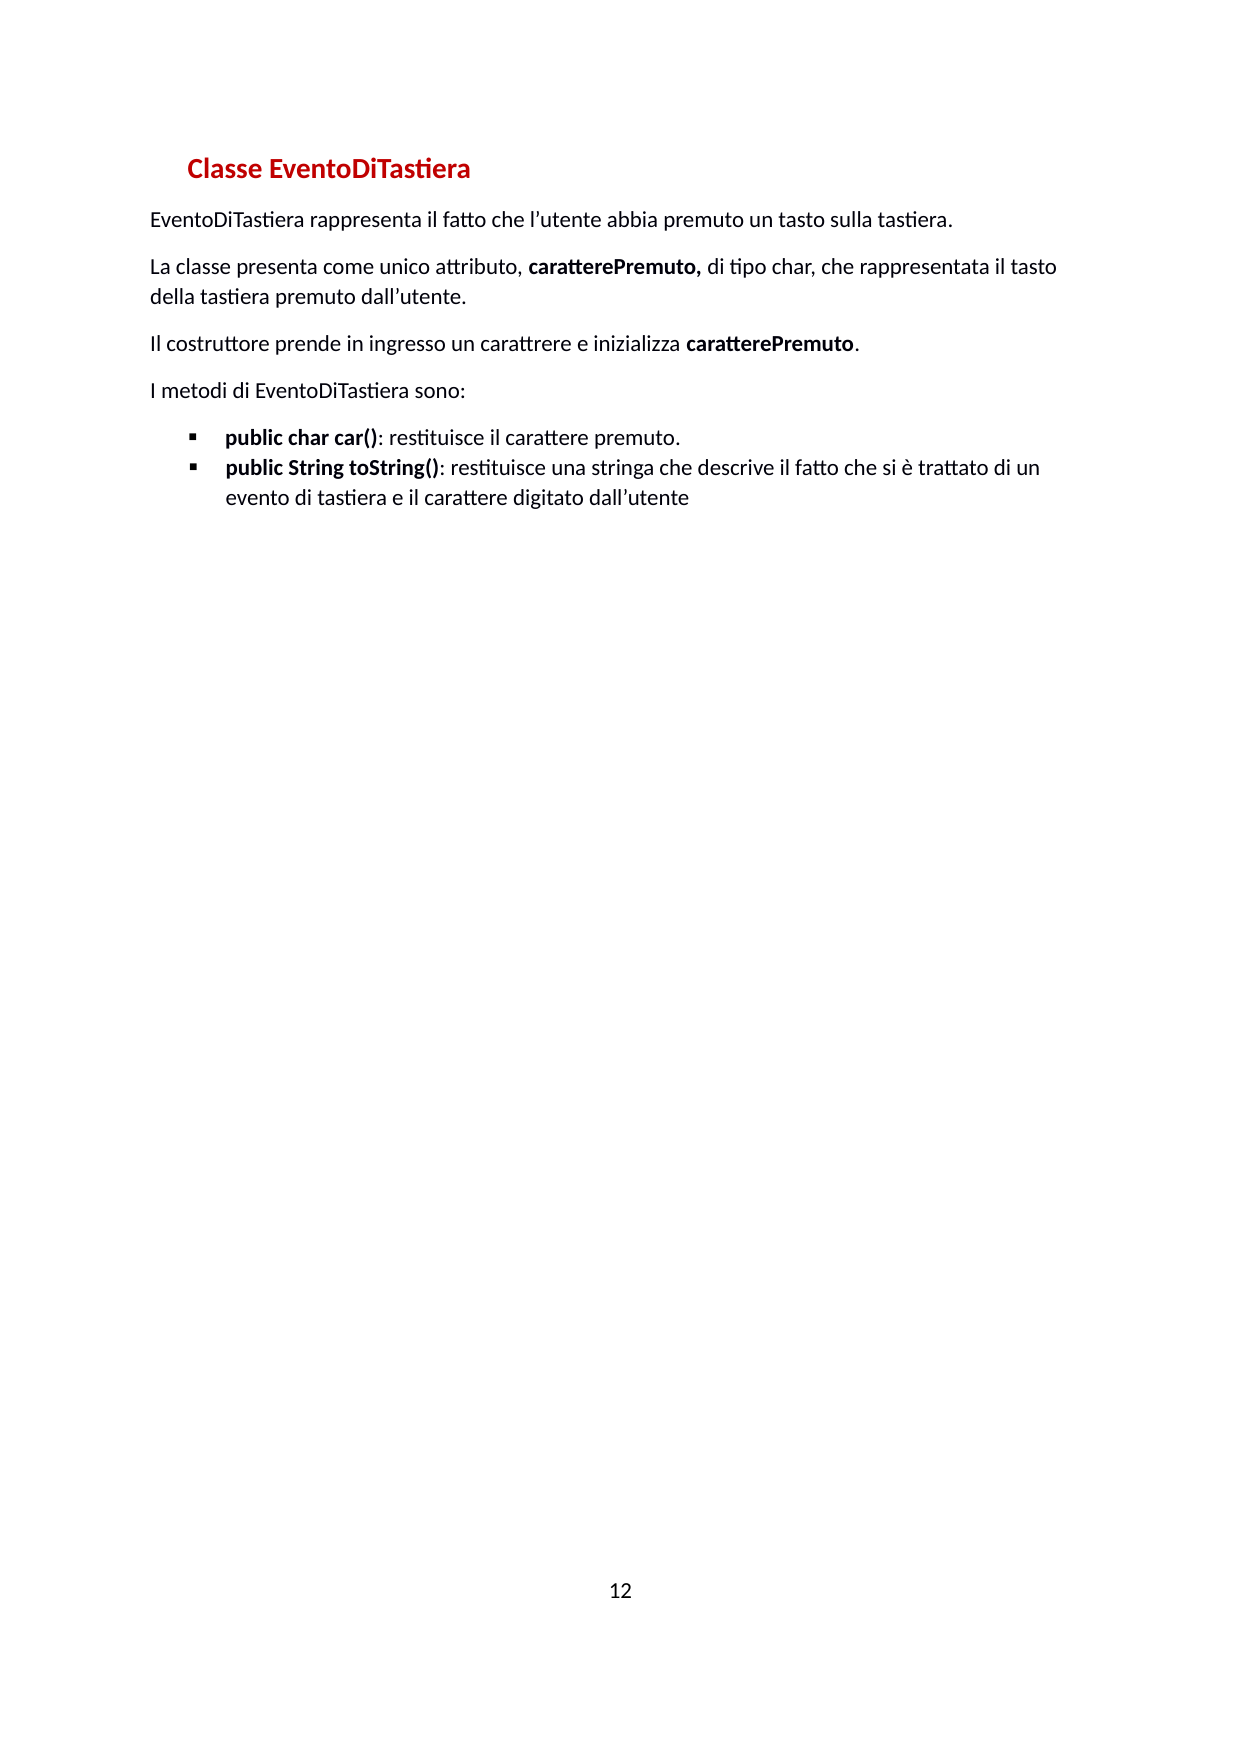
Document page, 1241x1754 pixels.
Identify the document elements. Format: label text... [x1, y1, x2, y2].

list public char car(): restituisce il carattere premuto. [187, 423, 1090, 451]
text Il costruttore prende in ingresso un carattrere e inizializza caratterePremuto. [150, 329, 1090, 357]
text Classe EventoDiTastiera [187, 150, 1090, 186]
text I metodi di EventoDiTastiera sono: [150, 376, 1090, 404]
text La classe presenta come unico attributo, caratterePremuto, di tipo char, che rappresentata il tasto della tastiera premuto dall’utente. [150, 252, 1090, 310]
text EventoDiTastiera rappresenta il fatto che l’utente abbia premuto un tasto sulla tastiera. [150, 205, 1090, 233]
list public String toString(): restituisce una stringa che descrive il fatto che si è trattato di un evento di tastiera e il carattere digitato dall’utente [188, 453, 1090, 511]
